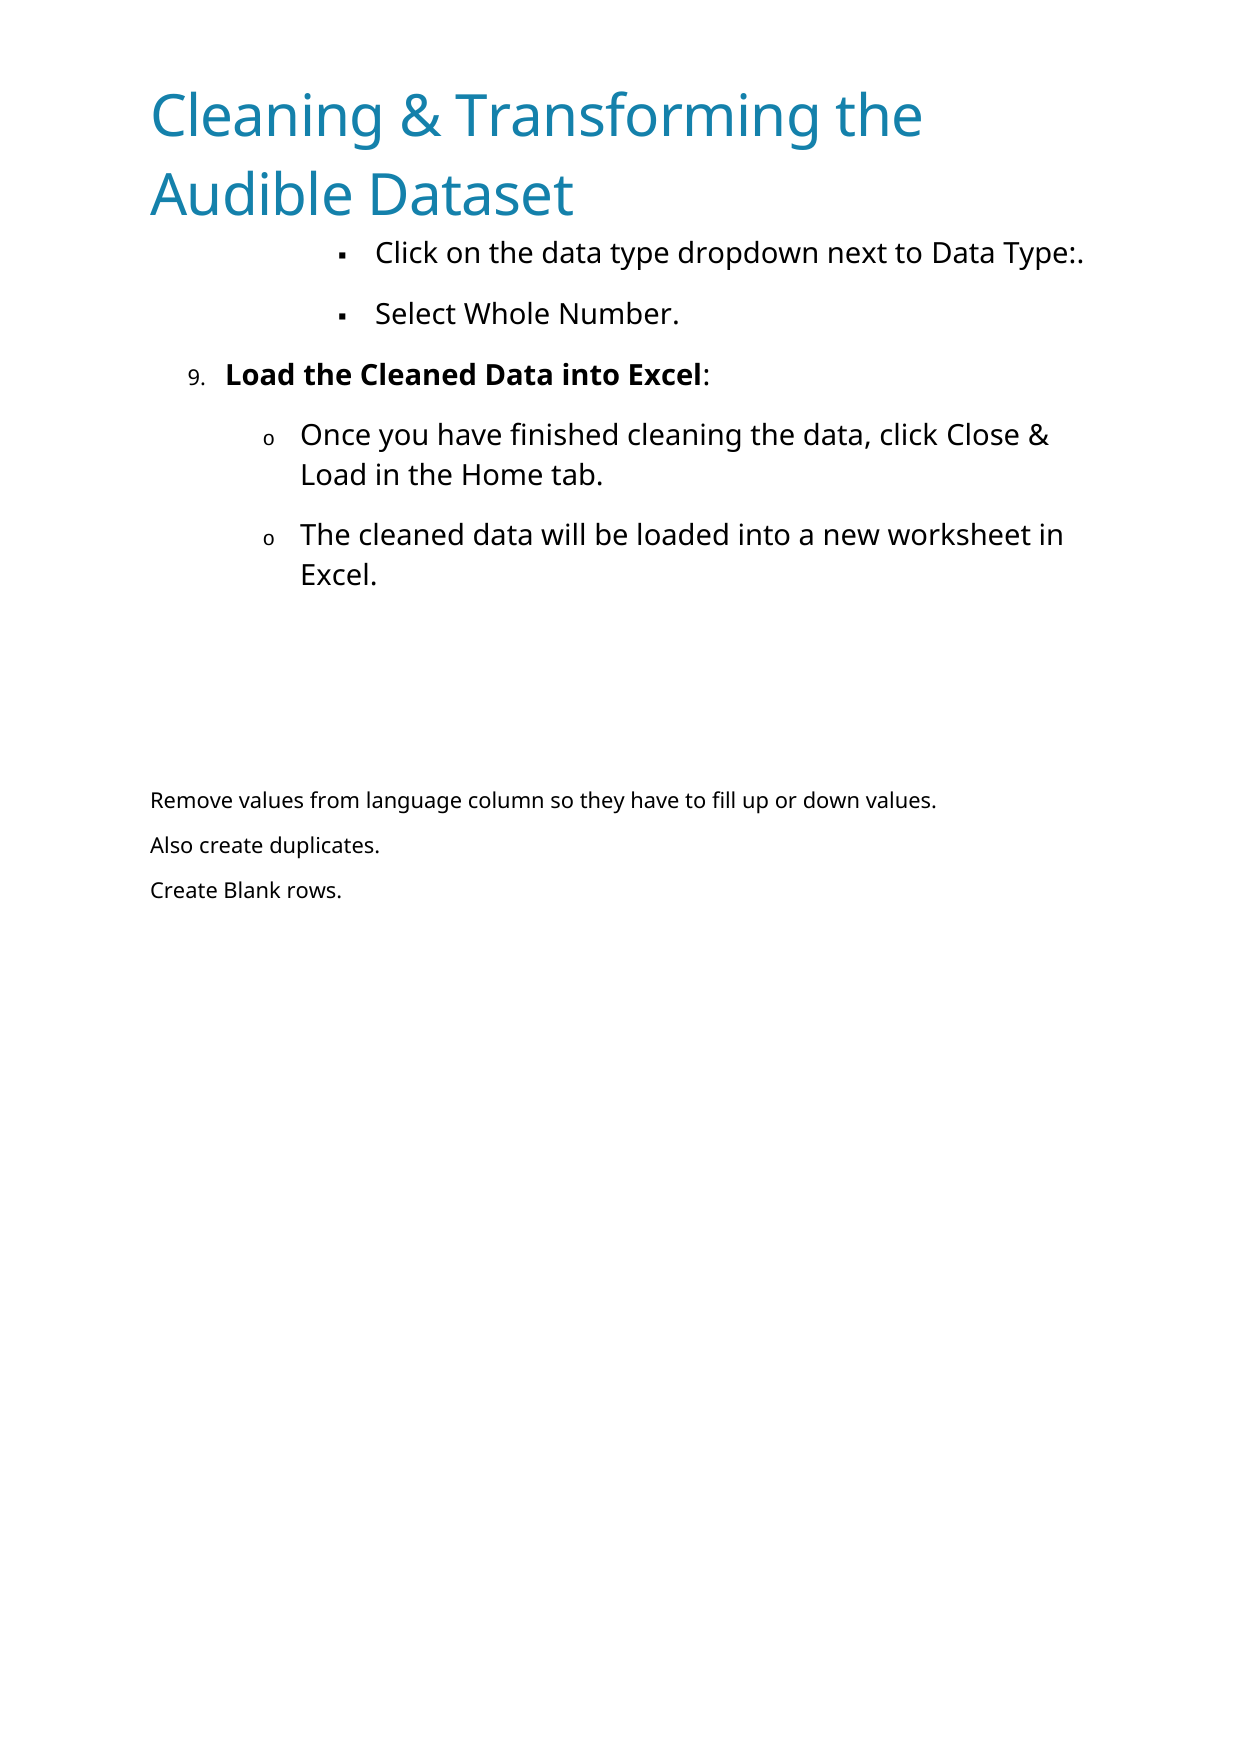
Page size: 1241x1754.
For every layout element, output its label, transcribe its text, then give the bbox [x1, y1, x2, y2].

list The cleaned data will be loaded into a new worksheet in Excel. [262, 514, 1090, 594]
list Select Whole Number. [337, 293, 1090, 333]
list Click on the data type dropdown next to Data Type:. [337, 233, 1090, 272]
text Remove values from language column so they have to fill up or down values. [150, 785, 1090, 815]
text Create Blank rows. [150, 876, 1090, 905]
list Once you have finished cleaning the data, click Close & Load in the Home tab. [262, 414, 1090, 494]
text Also create duplicates. [150, 830, 1090, 860]
list Load the Cleaned Data into Excel: [187, 354, 1090, 393]
